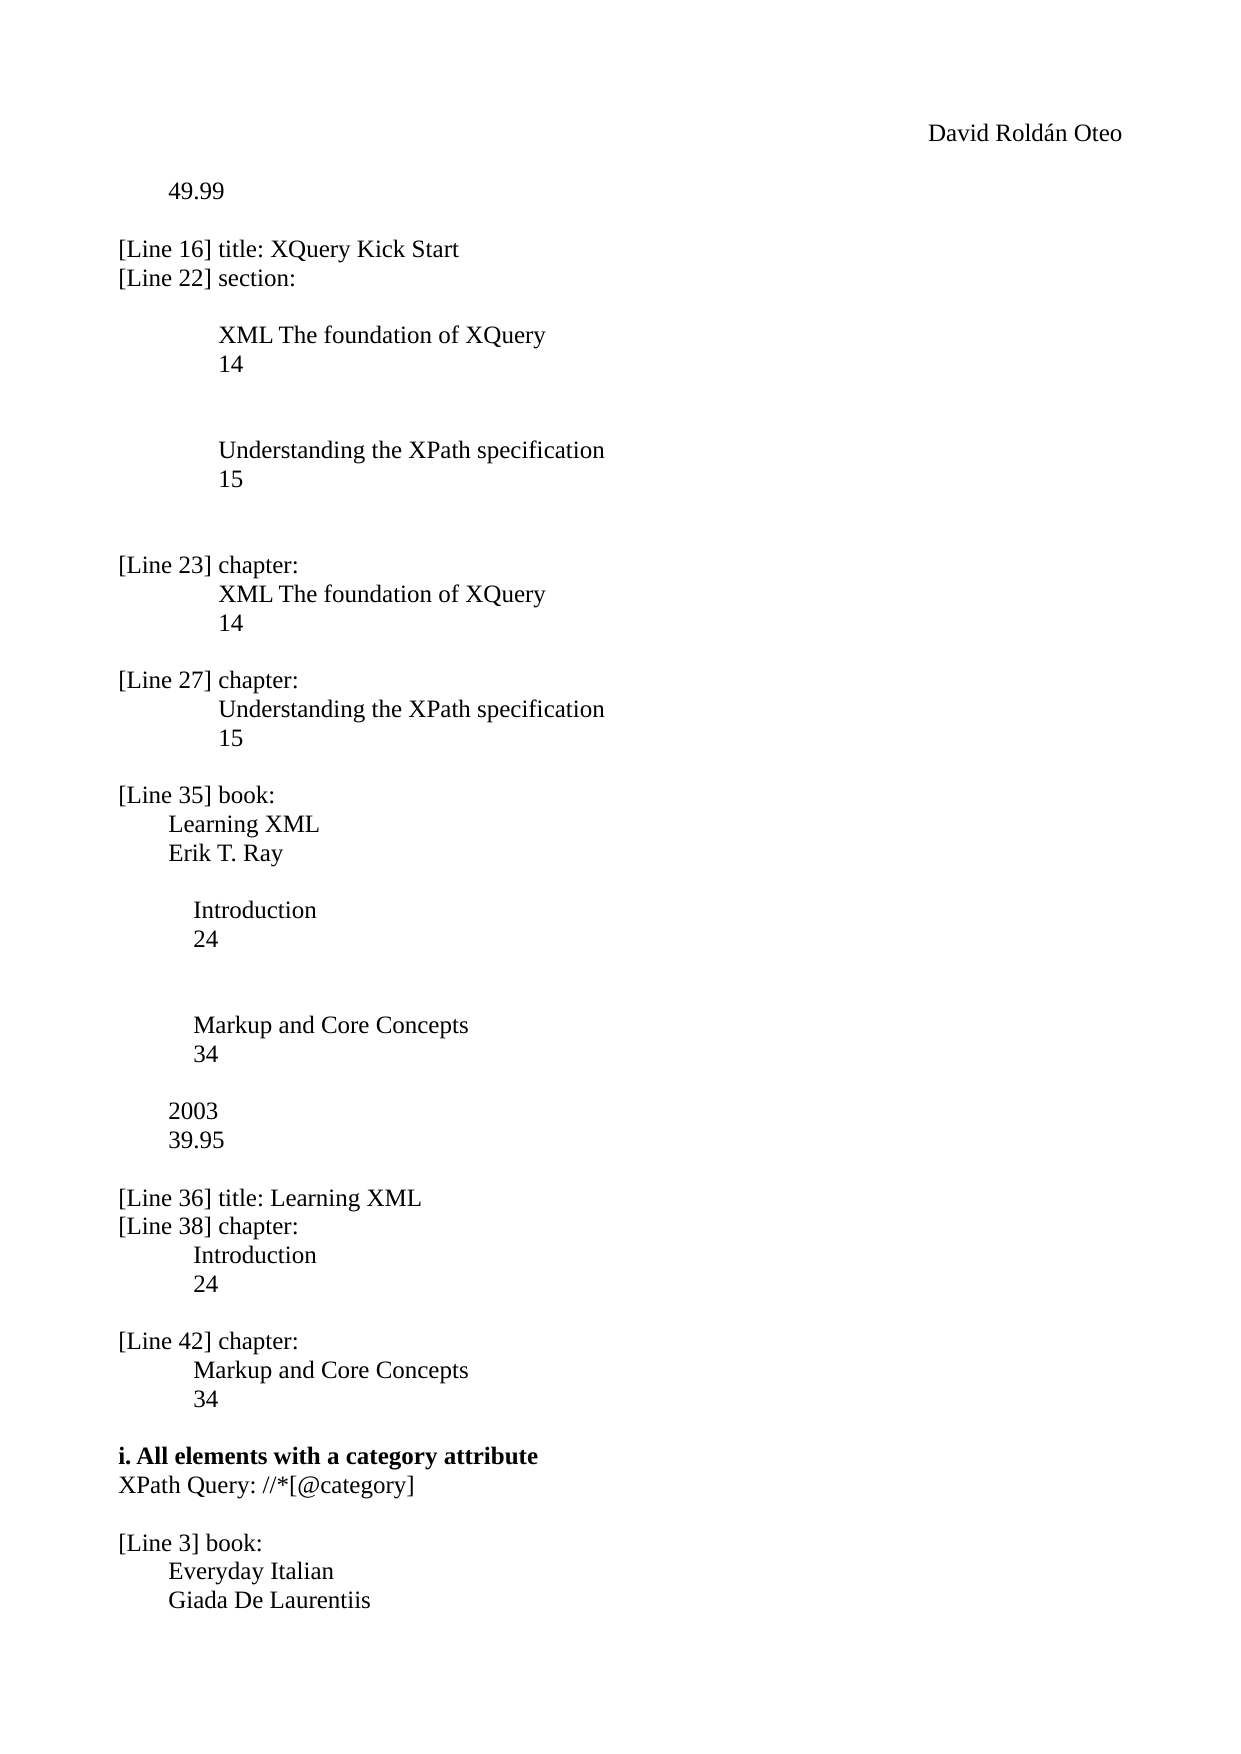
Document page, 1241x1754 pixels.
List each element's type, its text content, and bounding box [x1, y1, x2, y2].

text 14 [118, 349, 1122, 378]
text 34 [118, 1039, 1122, 1068]
text [Line 42] chapter: [118, 1326, 1122, 1355]
text Erik T. Ray [118, 838, 1122, 866]
text [Line 3] book: [118, 1528, 1122, 1556]
text Giada De Laurentiis [118, 1585, 1122, 1614]
text 34 [118, 1384, 1122, 1413]
text [Line 22] section: [118, 263, 1122, 291]
text 39.95 [118, 1125, 1122, 1154]
text 14 [118, 608, 1122, 636]
text 2003 [118, 1096, 1122, 1125]
text Understanding the XPath specification [118, 435, 1122, 464]
text 15 [118, 464, 1122, 493]
text Understanding the XPath specification [118, 694, 1122, 723]
text Markup and Core Concepts [118, 1355, 1122, 1384]
text [Line 23] chapter: [118, 550, 1122, 579]
text [Line 38] chapter: [118, 1211, 1122, 1240]
text 24 [118, 1269, 1122, 1298]
text i. All elements with a category attribute [118, 1441, 1122, 1470]
text 24 [118, 924, 1122, 953]
text 15 [118, 723, 1122, 751]
text Introduction [118, 1240, 1122, 1269]
text Everyday Italian [118, 1556, 1122, 1585]
text Introduction [118, 895, 1122, 924]
text [Line 27] chapter: [118, 665, 1122, 694]
text Markup and Core Concepts [118, 1010, 1122, 1039]
text XML The foundation of XQuery [118, 579, 1122, 608]
text Learning XML [118, 809, 1122, 838]
text 49.99 [118, 176, 1122, 205]
text [Line 35] book: [118, 780, 1122, 809]
text [Line 16] title: XQuery Kick Start [118, 234, 1122, 263]
text XML The foundation of XQuery [118, 320, 1122, 349]
text [Line 36] title: Learning XML [118, 1183, 1122, 1211]
text XPath Query: //*[@category] [118, 1470, 1122, 1499]
